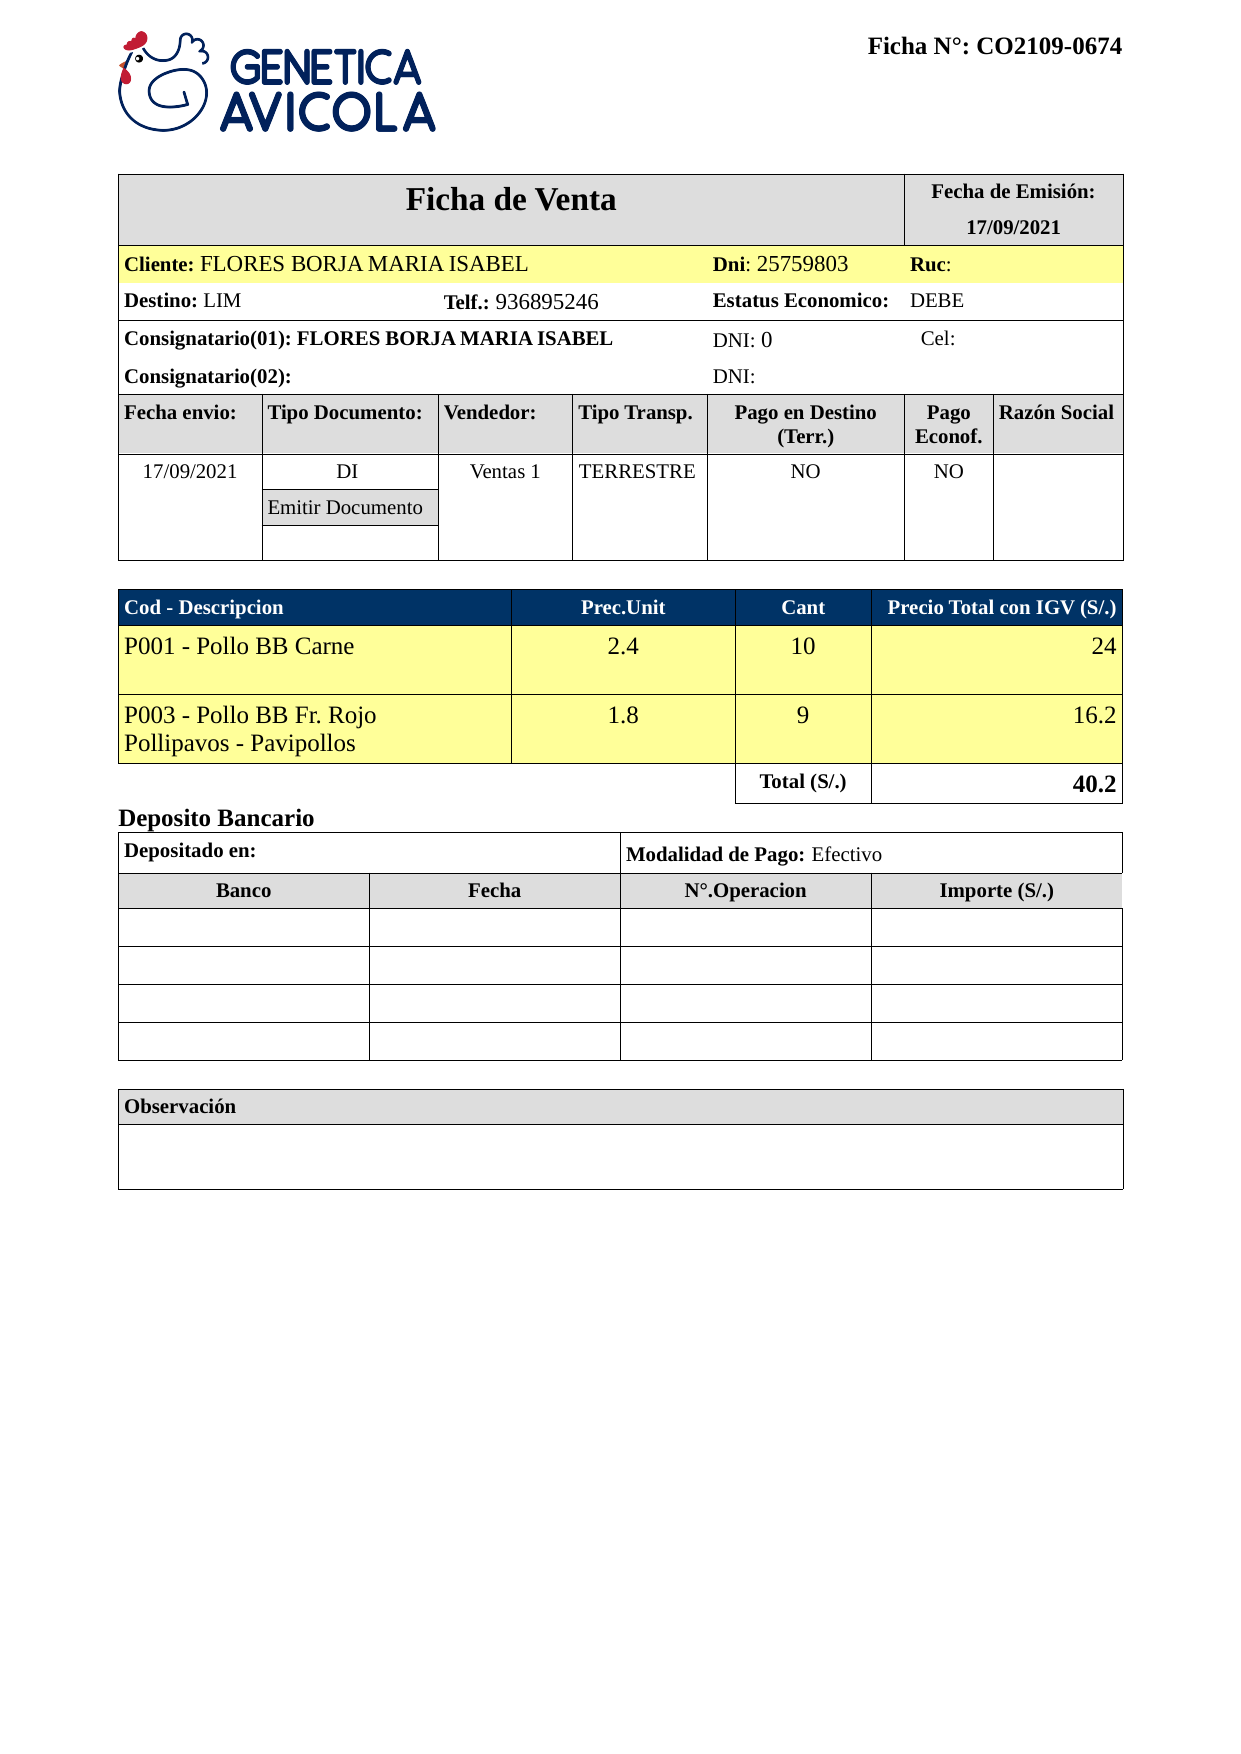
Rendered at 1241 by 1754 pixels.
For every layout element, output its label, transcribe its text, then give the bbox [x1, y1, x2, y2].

table_cell Cliente: FLORES BORJA MARIA ISABEL [119, 246, 707, 283]
table_cell 9 [736, 695, 871, 763]
table_cell Tipo Transp. [573, 395, 707, 453]
table_cell P003 - Pollo BB Fr. Rojo Pollipavos - Pavipollos [119, 695, 511, 763]
table_cell Ventas 1 [439, 455, 572, 560]
table_cell 40.2 [872, 764, 1122, 803]
table_cell DI [263, 455, 438, 489]
table_cell Emitir Documento [263, 490, 438, 525]
table_cell Vendedor: [439, 395, 572, 453]
picture [118, 31, 436, 132]
table_cell Destino: LIM [119, 283, 438, 320]
table_header Depositado en: [119, 833, 620, 872]
table_cell Razón Social [994, 395, 1123, 453]
table_cell [511, 764, 735, 803]
table_cell 10 [736, 626, 871, 694]
table_cell [119, 985, 369, 1022]
table_cell [872, 1023, 1122, 1060]
table_cell 17/09/2021 [119, 455, 262, 560]
table_cell Pago Econof. [905, 395, 993, 453]
table_header Modalidad de Pago: Efectivo [621, 833, 1122, 872]
table_header Cant [736, 590, 871, 625]
table_cell Banco [119, 874, 369, 908]
table_cell [872, 985, 1122, 1022]
table_cell [119, 909, 369, 946]
table_cell [621, 985, 871, 1022]
table_cell Estatus Economico: [707, 283, 904, 320]
table_cell DNI: [707, 358, 1123, 394]
table_cell [621, 909, 871, 946]
text Deposito Bancario [118, 803, 1122, 832]
table_cell [119, 1125, 1123, 1189]
table_cell [370, 947, 620, 984]
table_cell [370, 909, 620, 946]
table_cell [119, 947, 369, 984]
table_cell [621, 947, 871, 984]
table_cell [263, 526, 438, 560]
table_header Precio Total con IGV (S/.) [872, 590, 1122, 625]
table_cell N°.Operacion [621, 874, 871, 908]
table_cell Consignatario(01): FLORES BORJA MARIA ISABEL [119, 321, 707, 358]
table_cell [119, 1023, 369, 1060]
table_cell Importe (S/.) [872, 874, 1122, 908]
table_cell Consignatario(02): [119, 358, 707, 394]
table_cell Fecha [370, 874, 620, 908]
table_cell P001 - Pollo BB Carne [119, 626, 511, 694]
table_cell Tipo Documento: [263, 395, 438, 453]
table_cell [370, 1023, 620, 1060]
table_cell Total (S/.) [736, 764, 871, 803]
table_cell Pago en Destino (Terr.) [708, 395, 904, 453]
table_cell 16.2 [872, 695, 1122, 763]
table_cell [872, 947, 1122, 984]
table_cell [872, 909, 1122, 946]
table_cell [621, 1023, 871, 1060]
table_cell 2.4 [512, 626, 735, 694]
table_header Cod - Descripcion [119, 590, 511, 625]
table_header Prec.Unit [512, 590, 735, 625]
table_cell [994, 455, 1123, 560]
table_cell TERRESTRE [573, 455, 707, 560]
table_cell 1.8 [512, 695, 735, 763]
table_cell Ruc: [904, 246, 1123, 283]
table_cell DEBE [904, 283, 1123, 320]
table_cell [118, 764, 511, 803]
table_cell NO [708, 455, 904, 560]
table_cell Fecha envio: [119, 395, 262, 453]
table_header Observación [119, 1090, 1123, 1124]
table_cell DNI: 0 [707, 321, 915, 358]
table_cell Telf.: 936895246 [438, 283, 707, 320]
table_cell 24 [872, 626, 1122, 694]
table_header Ficha de Venta [119, 175, 904, 245]
table_cell NO [905, 455, 993, 560]
table_cell Dni: 25759803 [707, 246, 904, 283]
table_header Fecha de Emisión: [905, 175, 1123, 209]
table_cell [370, 985, 620, 1022]
table_cell 17/09/2021 [905, 209, 1123, 245]
table_cell Cel: [915, 321, 1123, 358]
